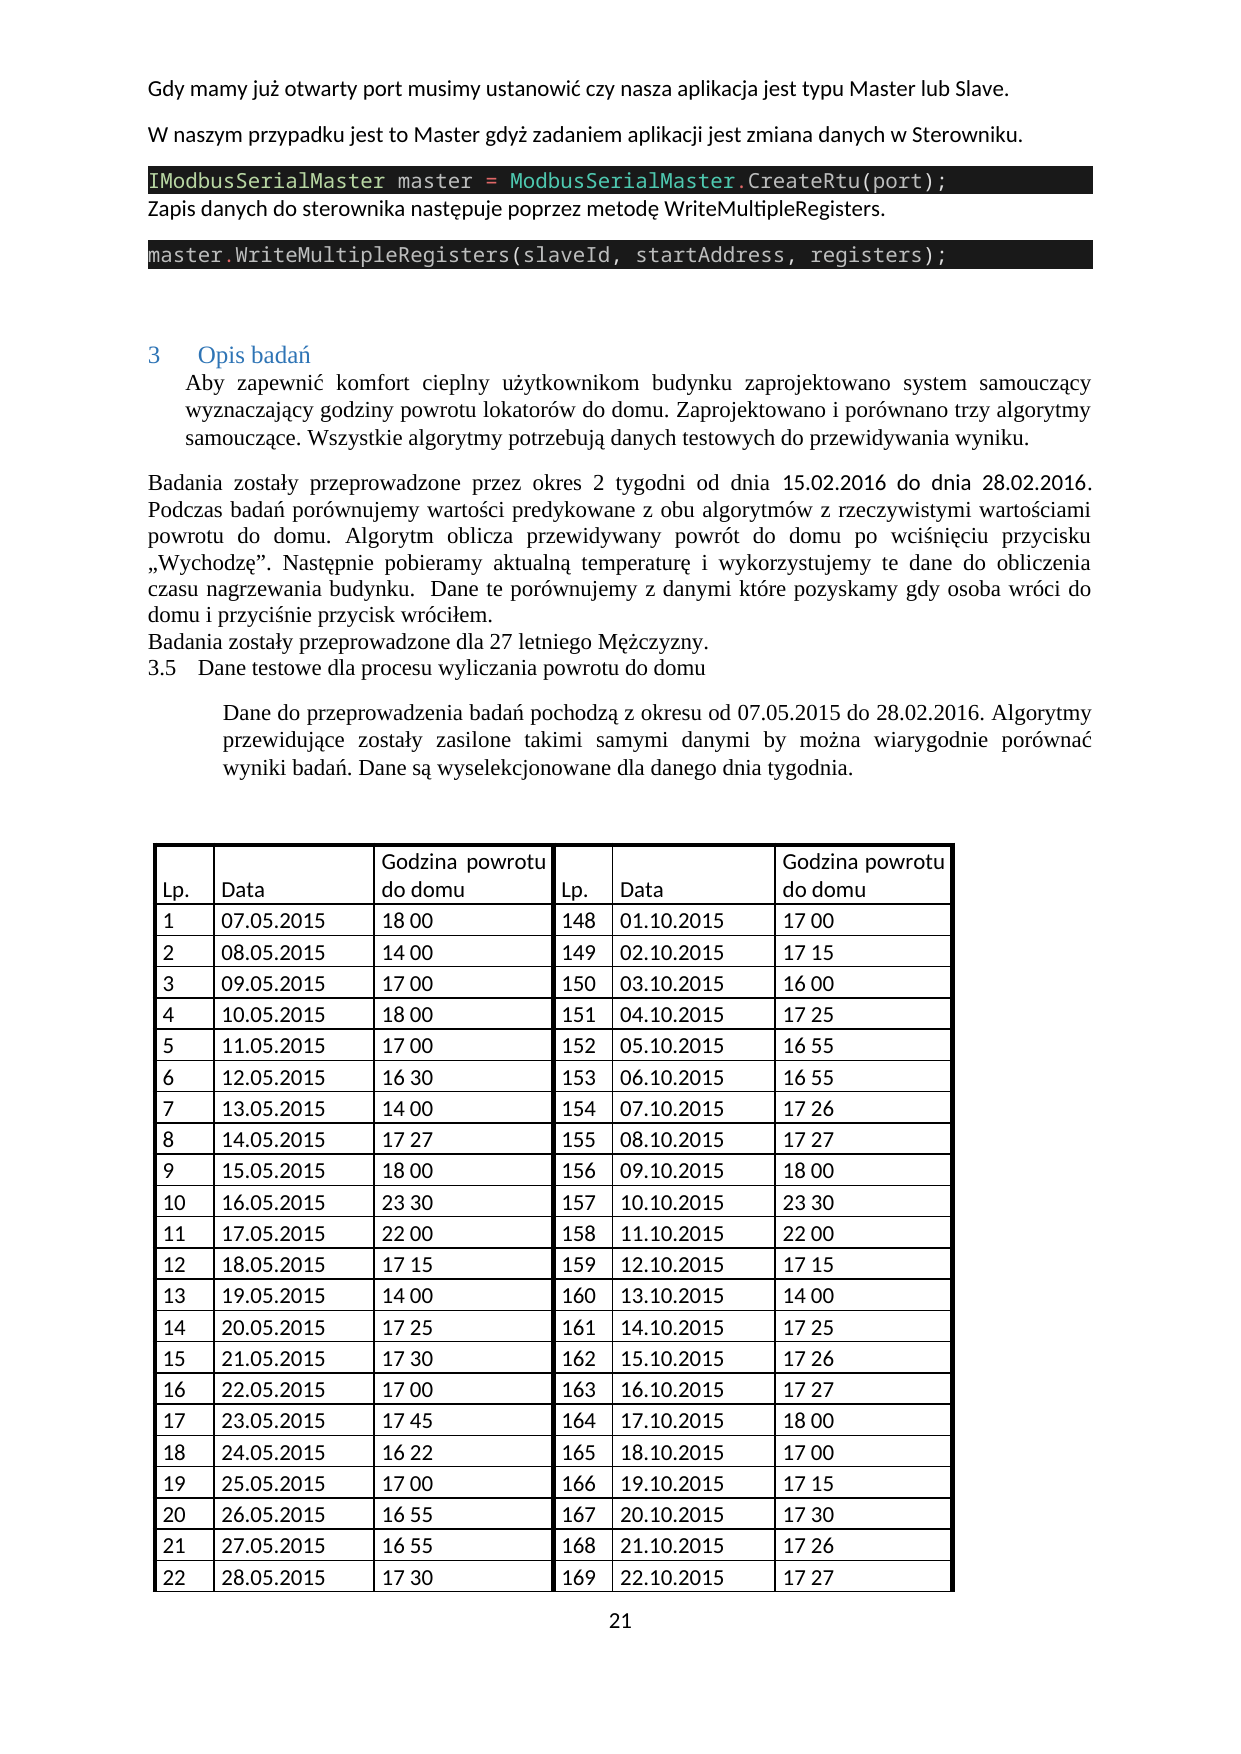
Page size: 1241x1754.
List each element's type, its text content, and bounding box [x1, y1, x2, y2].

table_cell 14 00 [375, 936, 551, 966]
table_cell 17 00 [375, 1374, 551, 1403]
table_cell 10.05.2015 [215, 999, 373, 1028]
table_cell 23.05.2015 [215, 1405, 373, 1434]
table_cell 17 15 [776, 1249, 950, 1278]
table_cell 152 [556, 1030, 612, 1059]
table_cell 18 [157, 1436, 213, 1466]
table_cell 14 [157, 1311, 213, 1341]
table_cell 18 00 [375, 905, 551, 934]
table_cell 162 [556, 1342, 612, 1372]
table_cell 24.05.2015 [215, 1436, 373, 1466]
table_cell 5 [157, 1030, 213, 1059]
table_cell 22 00 [776, 1217, 950, 1247]
table_cell 7 [157, 1092, 213, 1122]
table_cell 11 [157, 1217, 213, 1247]
table_cell 3 [157, 967, 213, 997]
table_cell 155 [556, 1124, 612, 1153]
table_cell 13.05.2015 [215, 1092, 373, 1122]
table_cell 08.05.2015 [215, 936, 373, 966]
table_cell 20.10.2015 [613, 1499, 774, 1528]
text Gdy mamy już otwarty port musimy ustanowić czy nasza aplikacja jest typu Master lub Slave. [148, 74, 1093, 102]
table_cell 156 [556, 1155, 612, 1184]
table_cell 21.10.2015 [613, 1530, 774, 1559]
table_cell 17 30 [375, 1342, 551, 1372]
table_cell 17 26 [776, 1092, 950, 1122]
table_header Lp. [556, 847, 612, 903]
table_cell 163 [556, 1374, 612, 1403]
table_header Godzina powrotu do domu [375, 847, 551, 903]
table_cell 16.05.2015 [215, 1186, 373, 1216]
table_cell 153 [556, 1061, 612, 1091]
table_cell 160 [556, 1280, 612, 1309]
table_cell 14 00 [776, 1280, 950, 1309]
table_cell 22.10.2015 [613, 1561, 774, 1591]
table_cell 16 55 [375, 1530, 551, 1559]
table_cell 16.10.2015 [613, 1374, 774, 1403]
table_cell 17 30 [375, 1561, 551, 1591]
table_cell 04.10.2015 [613, 999, 774, 1028]
table_cell 15 [157, 1342, 213, 1372]
text master.WriteMultipleRegisters(slaveId, startAddress, registers); [148, 240, 1093, 269]
table_cell 18 00 [776, 1155, 950, 1184]
table_cell 11.05.2015 [215, 1030, 373, 1059]
table_cell 25.05.2015 [215, 1467, 373, 1497]
text W naszym przypadku jest to Master gdyż zadaniem aplikacji jest zmiana danych w Sterowniku. [148, 120, 1093, 148]
table_cell 149 [556, 936, 612, 966]
table_cell 17.10.2015 [613, 1405, 774, 1434]
table_cell 07.05.2015 [215, 905, 373, 934]
table_cell 09.05.2015 [215, 967, 373, 997]
text Aby zapewnić komfort cieplny użytkownikom budynku zaprojektowano system samouczący wyznaczający godziny powrotu lokatorów do domu. Zaprojektowano i porównano trzy algorytmy samouczące. Wszystkie algorytmy potrzebują danych testowych do przewidywania wyniku. [185, 368, 1093, 450]
table_cell 10.10.2015 [613, 1186, 774, 1216]
table_cell 22 00 [375, 1217, 551, 1247]
table_cell 157 [556, 1186, 612, 1216]
table_cell 18 00 [776, 1405, 950, 1434]
table_cell 16 55 [776, 1061, 950, 1091]
table_cell 154 [556, 1092, 612, 1122]
table_cell 17 00 [375, 1030, 551, 1059]
list Dane do przeprowadzenia badań pochodzą z okresu od 07.05.2015 do 28.02.2016. Algorytmy przewidujące zostały zasilone takimi samymi danymi by można wiarygodnie porównać wyniki badań. Dane są wyselekcjonowane dla danego dnia tygodnia. [223, 699, 1093, 780]
table_cell 161 [556, 1311, 612, 1341]
table_cell 11.10.2015 [613, 1217, 774, 1247]
table_cell 17 27 [776, 1124, 950, 1153]
table_cell 17.05.2015 [215, 1217, 373, 1247]
list Opis badań [148, 340, 1093, 368]
table_cell 9 [157, 1155, 213, 1184]
table_cell 164 [556, 1405, 612, 1434]
table_cell 21 [157, 1530, 213, 1559]
table_cell 17 45 [375, 1405, 551, 1434]
table_cell 18 00 [375, 1155, 551, 1184]
table_cell 05.10.2015 [613, 1030, 774, 1059]
table_cell 14 00 [375, 1092, 551, 1122]
table_cell 16 00 [776, 967, 950, 997]
table_cell 17 00 [776, 905, 950, 934]
table_cell 27.05.2015 [215, 1530, 373, 1559]
table_cell 17 15 [375, 1249, 551, 1278]
table_cell 2 [157, 936, 213, 966]
table_cell 1 [157, 905, 213, 934]
table_cell 22 [157, 1561, 213, 1591]
table_cell 19.05.2015 [215, 1280, 373, 1309]
table_cell 168 [556, 1530, 612, 1559]
table_cell 15.05.2015 [215, 1155, 373, 1184]
table_cell 14.05.2015 [215, 1124, 373, 1153]
table_cell 28.05.2015 [215, 1561, 373, 1591]
table_header Data [215, 847, 373, 903]
table_cell 16 22 [375, 1436, 551, 1466]
table_cell 19.10.2015 [613, 1467, 774, 1497]
table_cell 158 [556, 1217, 612, 1247]
table_cell 6 [157, 1061, 213, 1091]
table_cell 17 25 [375, 1311, 551, 1341]
table_cell 20.05.2015 [215, 1311, 373, 1341]
table_cell 22.05.2015 [215, 1374, 373, 1403]
table_cell 16 [157, 1374, 213, 1403]
table_cell 17 30 [776, 1499, 950, 1528]
table_cell 17 27 [776, 1374, 950, 1403]
table_cell 14.10.2015 [613, 1311, 774, 1341]
table_cell 159 [556, 1249, 612, 1278]
table_cell 19 [157, 1467, 213, 1497]
table_cell 165 [556, 1436, 612, 1466]
table_cell 17 00 [375, 967, 551, 997]
table_cell 18.05.2015 [215, 1249, 373, 1278]
table_cell 17 26 [776, 1530, 950, 1559]
table_cell 15.10.2015 [613, 1342, 774, 1372]
text Badania zostały przeprowadzone przez okres 2 tygodni od dnia 15.02.2016 do dnia 28.02.2016. Podczas badań porównujemy wartości predykowane z obu algorytmów z rzeczywistymi wartościami powrotu do domu. Algorytm oblicza przewidywany powrót do domu po wciśnięciu przycisku „Wychodzę”. Następnie pobieramy aktualną temperaturę i wykorzystujemy te dane do obliczenia czasu nagrzewania budynku. Dane te porównujemy z danymi które pozyskamy gdy osoba wróci do domu i przyciśnie przycisk wróciłem. [148, 468, 1093, 628]
table_cell 17 00 [375, 1467, 551, 1497]
table_cell 02.10.2015 [613, 936, 774, 966]
table_cell 18.10.2015 [613, 1436, 774, 1466]
text Zapis danych do sterownika następuje poprzez metodę WriteMultipleRegisters. [148, 194, 1093, 222]
table_cell 16 55 [375, 1499, 551, 1528]
table_cell 150 [556, 967, 612, 997]
table_cell 166 [556, 1467, 612, 1497]
table_cell 26.05.2015 [215, 1499, 373, 1528]
table_cell 13 [157, 1280, 213, 1309]
table_cell 169 [556, 1561, 612, 1591]
table_cell 10 [157, 1186, 213, 1216]
table_header Godzina powrotu do domu [776, 847, 950, 903]
table_cell 23 30 [776, 1186, 950, 1216]
table_cell 21.05.2015 [215, 1342, 373, 1372]
table_cell 17 27 [375, 1124, 551, 1153]
table_cell 13.10.2015 [613, 1280, 774, 1309]
table_cell 03.10.2015 [613, 967, 774, 997]
table_cell 12.05.2015 [215, 1061, 373, 1091]
table_cell 17 15 [776, 1467, 950, 1497]
table_cell 20 [157, 1499, 213, 1528]
table_cell 151 [556, 999, 612, 1028]
table_header Data [613, 847, 774, 903]
table_cell 16 55 [776, 1030, 950, 1059]
table_cell 148 [556, 905, 612, 934]
table_header Lp. [157, 847, 213, 903]
table_cell 07.10.2015 [613, 1092, 774, 1122]
table_cell 167 [556, 1499, 612, 1528]
text IModbusSerialMaster master = ModbusSerialMaster.CreateRtu(port); [148, 166, 1093, 194]
table_cell 09.10.2015 [613, 1155, 774, 1184]
table_cell 08.10.2015 [613, 1124, 774, 1153]
table_cell 23 30 [375, 1186, 551, 1216]
table_cell 17 15 [776, 936, 950, 966]
list Dane testowe dla procesu wyliczania powrotu do domu [148, 654, 1093, 681]
table_cell 12 [157, 1249, 213, 1278]
table_cell 01.10.2015 [613, 905, 774, 934]
table_cell 17 00 [776, 1436, 950, 1466]
table_cell 06.10.2015 [613, 1061, 774, 1091]
table_cell 17 25 [776, 1311, 950, 1341]
table_cell 17 26 [776, 1342, 950, 1372]
table_cell 12.10.2015 [613, 1249, 774, 1278]
table_cell 4 [157, 999, 213, 1028]
table_cell 16 30 [375, 1061, 551, 1091]
table_cell 17 25 [776, 999, 950, 1028]
table_cell 17 [157, 1405, 213, 1434]
table_cell 17 27 [776, 1561, 950, 1591]
text Badania zostały przeprowadzone dla 27 letniego Mężczyzny. [148, 628, 1093, 654]
table_cell 14 00 [375, 1280, 551, 1309]
table_cell 8 [157, 1124, 213, 1153]
table_cell 18 00 [375, 999, 551, 1028]
